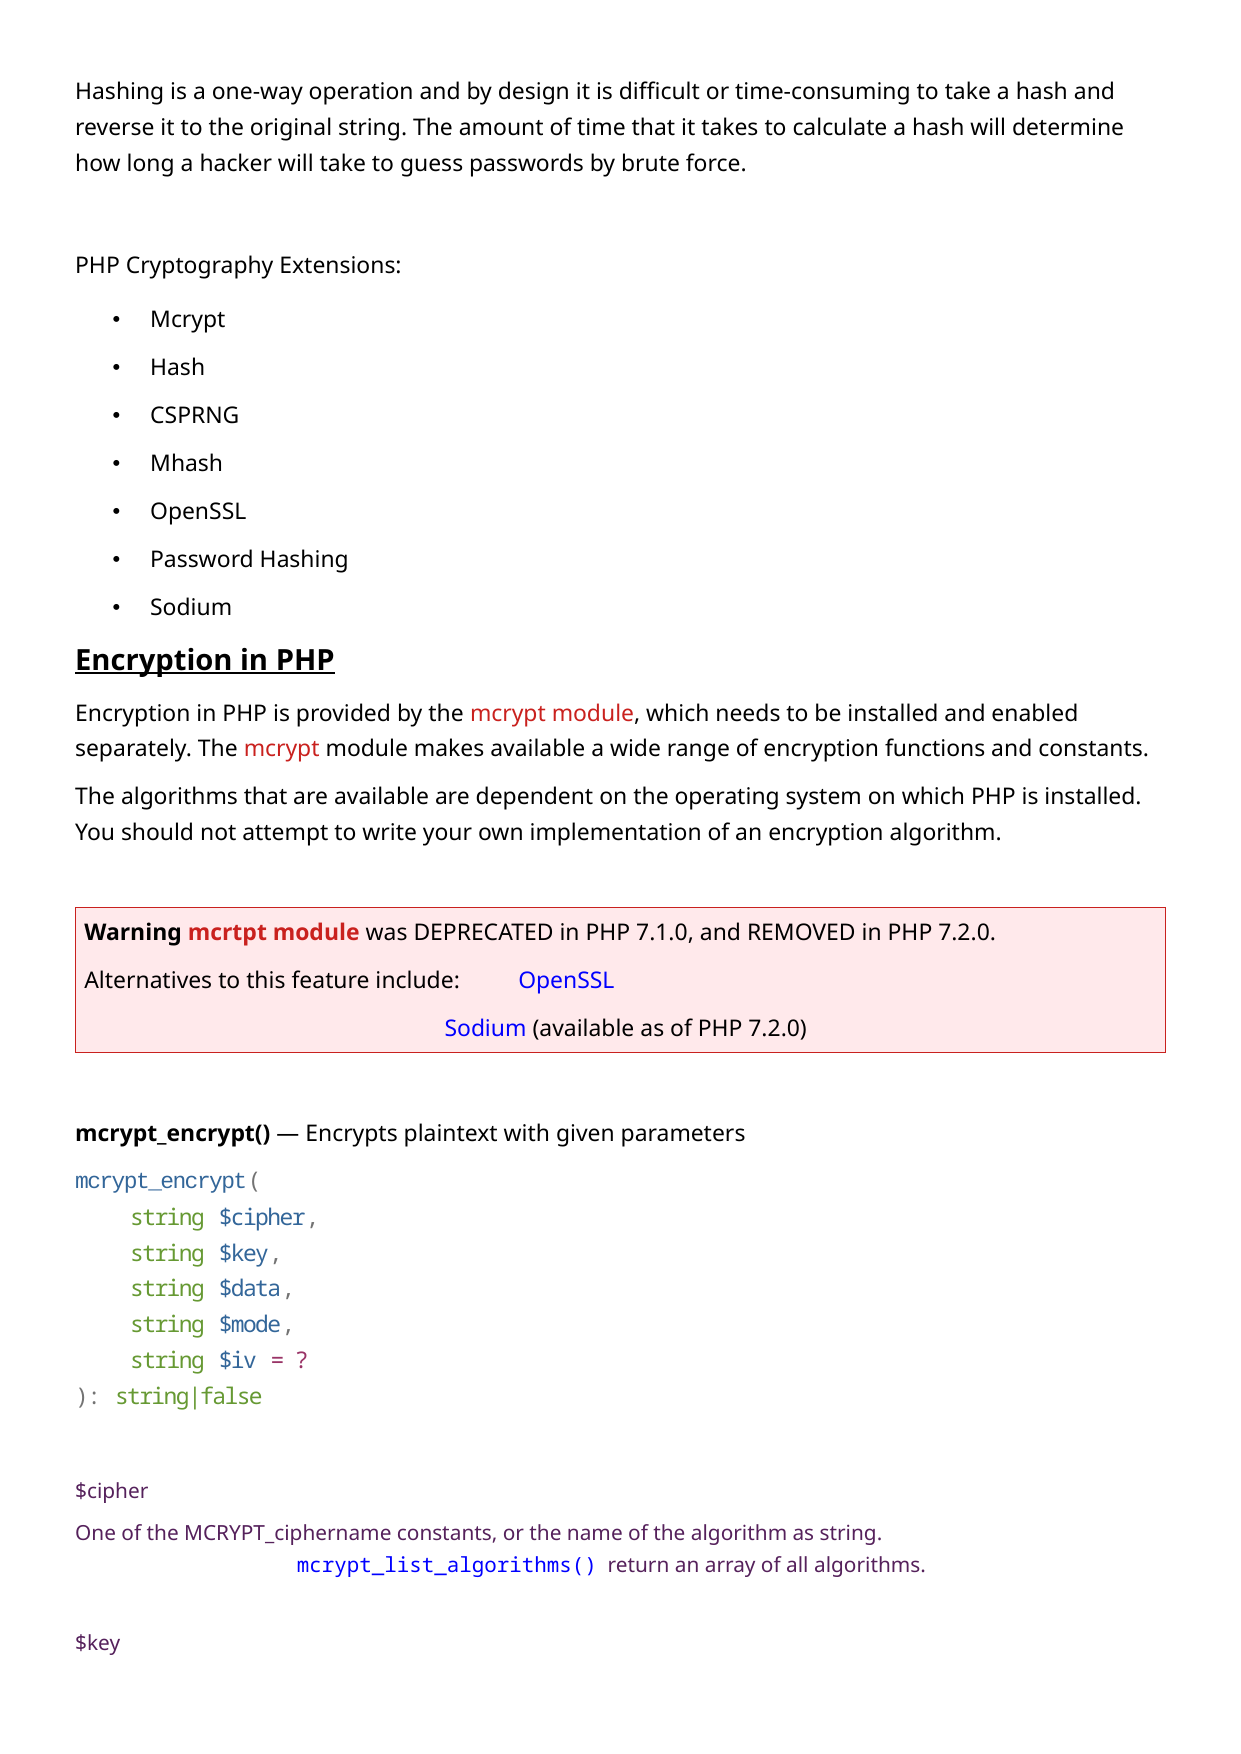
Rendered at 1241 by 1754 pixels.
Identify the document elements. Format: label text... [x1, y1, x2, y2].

text Sodium (available as of PHP 7.2.0) [76, 1003, 1165, 1052]
text One of the MCRYPT_ciphername constants, or the name of the algorithm as string. mcrypt_list_algorithms() return an array of all algorithms. [75, 1518, 1166, 1579]
list Mcrypt [112, 303, 1166, 335]
text Hashing is a one-way operation and by design it is difficult or time-consuming to take a hash and reverse it to the original string. The amount of time that it takes to calculate a hash will determine how long a hacker will take to guess passwords by brute force. [75, 75, 1166, 178]
list OpenSSL [112, 495, 1166, 526]
list Sodium [112, 591, 1166, 622]
subtitle mcrypt_encrypt() — Encrypts plaintext with given parameters [75, 1117, 1166, 1148]
text Encryption in PHP [75, 639, 1166, 678]
list CSPRNG [112, 399, 1166, 431]
text Warning mcrtpt module was DEPRECATED in PHP 7.1.0, and REMOVED in PHP 7.2.0. [76, 908, 1165, 947]
text mcrypt_encrypt( string $cipher, string $key, string $data, string $mode, string $iv = ? ): string|false [75, 1164, 1166, 1411]
text The algorithms that are available are dependent on the operating system on which PHP is installed. You should not attempt to write your own implementation of an encryption algorithm. [75, 780, 1166, 847]
list Hash [112, 351, 1166, 383]
list Password Hashing [112, 543, 1166, 574]
text $cipher [75, 1476, 1166, 1504]
text Encryption in PHP is provided by the mcrypt module, which needs to be installed and enabled separately. The mcrypt module makes available a wide range of encryption functions and constants. [75, 696, 1166, 764]
text Alternatives to this feature include: OpenSSL [76, 955, 1165, 995]
list Mhash [112, 447, 1166, 478]
text $key [75, 1628, 1166, 1656]
text PHP Cryptography Extensions: [75, 249, 1166, 281]
